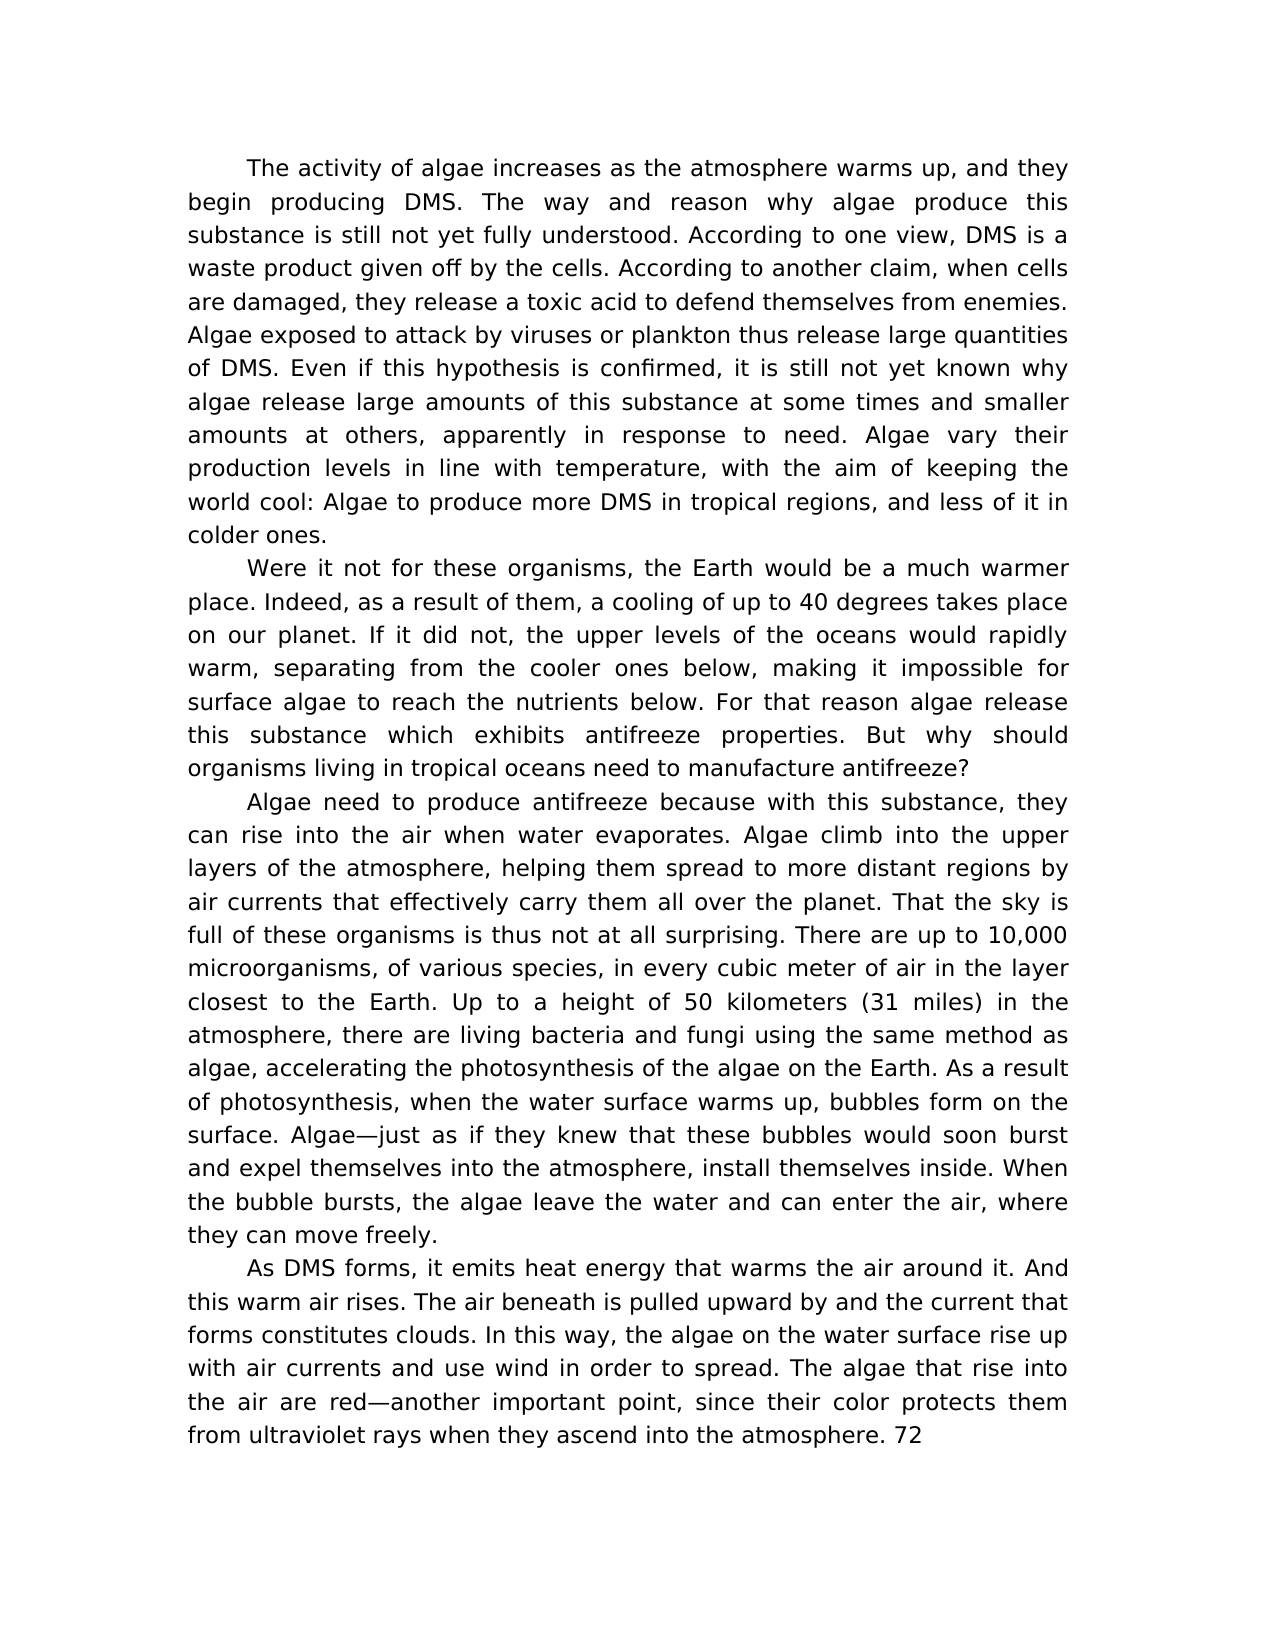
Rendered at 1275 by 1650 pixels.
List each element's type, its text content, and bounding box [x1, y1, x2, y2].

text As DMS forms, it emits heat energy that warms the air around it. And this warm air rises. The air beneath is pulled upward by and the current that forms constitutes clouds. In this way, the algae on the water surface rise up with air currents and use wind in order to spread. The algae that rise into the air are red—another important point, since their color protects them from ultraviolet rays when they ascend into the atmosphere. 72 [187, 1250, 1070, 1450]
text The activity of algae increases as the atmosphere warms up, and they begin producing DMS. The way and reason why algae produce this substance is still not yet fully understood. According to one view, DMS is a waste product given off by the cells. According to another claim, when cells are damaged, they release a toxic acid to defend themselves from enemies. Algae exposed to attack by viruses or plankton thus release large quantities of DMS. Even if this hypothesis is confirmed, it is still not yet known why algae release large amounts of this substance at some times and smaller amounts at others, apparently in response to need. Algae vary their production levels in line with temperature, with the aim of keeping the world cool: Algae to produce more DMS in tropical regions, and less of it in colder ones. [187, 150, 1070, 550]
text Algae need to produce antifreeze because with this substance, they can rise into the air when water evaporates. Algae climb into the upper layers of the atmosphere, helping them spread to more distant regions by air currents that effectively carry them all over the planet. That the sky is full of these organisms is thus not at all surprising. There are up to 10,000 microorganisms, of various species, in every cubic meter of air in the layer closest to the Earth. Up to a height of 50 kilometers (31 miles) in the atmosphere, there are living bacteria and fungi using the same method as algae, accelerating the photosynthesis of the algae on the Earth. As a result of photosynthesis, when the water surface warms up, bubbles form on the surface. Algae—just as if they knew that these bubbles would soon burst and expel themselves into the atmosphere, install themselves inside. When the bubble bursts, the algae leave the water and can enter the air, where they can move freely. [187, 783, 1070, 1250]
text Were it not for these organisms, the Earth would be a much warmer place. Indeed, as a result of them, a cooling of up to 40 degrees takes place on our planet. If it did not, the upper levels of the oceans would rapidly warm, separating from the cooler ones below, making it impossible for surface algae to reach the nutrients below. For that reason algae release this substance which exhibits antifreeze properties. But why should organisms living in tropical oceans need to manufacture antifreeze? [187, 550, 1070, 783]
